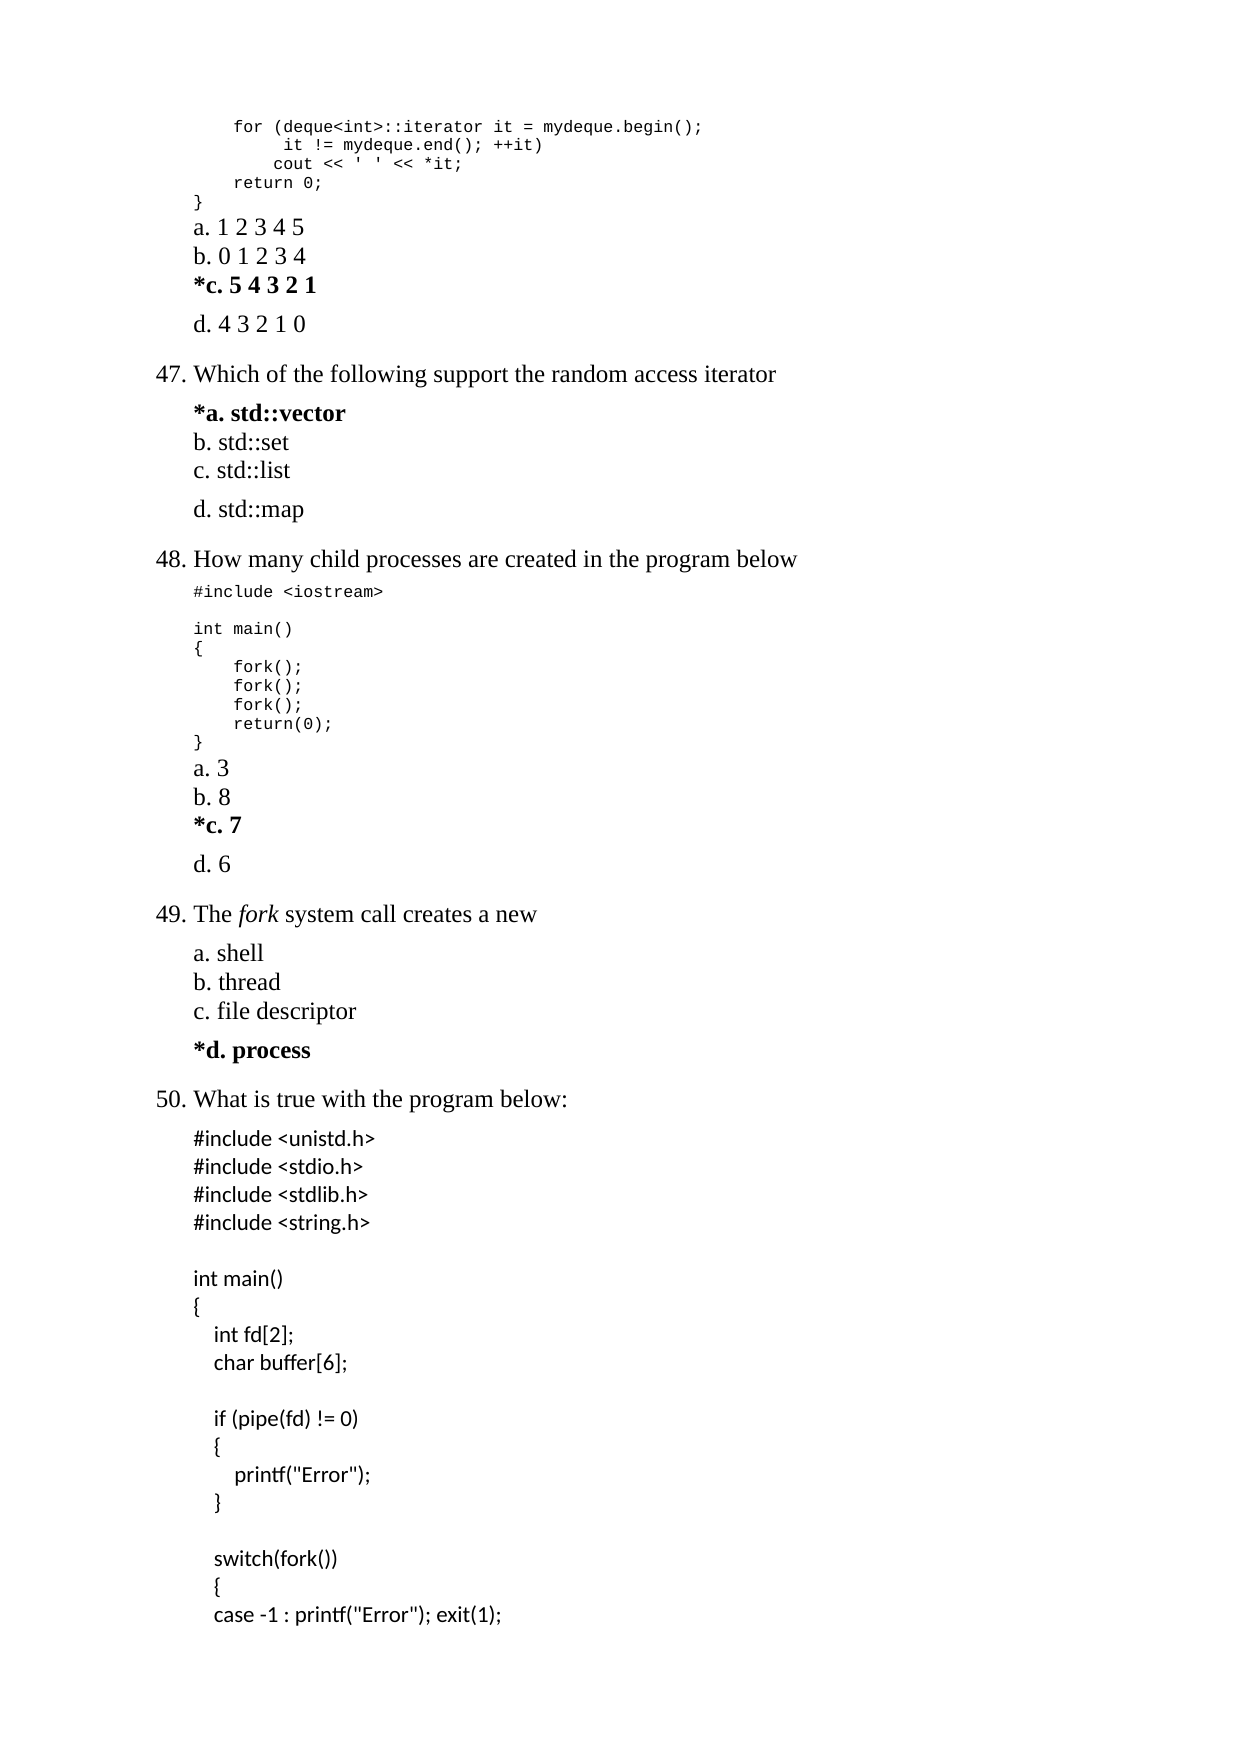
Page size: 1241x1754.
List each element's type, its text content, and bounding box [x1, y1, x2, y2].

list return 0; [156, 175, 1122, 193]
list *a. std::vector [156, 398, 1122, 427]
list int fd[2]; [156, 1320, 1122, 1348]
list *d. process [156, 1035, 1122, 1064]
list cout << ' ' << *it; [156, 156, 1122, 175]
list b. 0 1 2 3 4 [156, 241, 1122, 270]
list it != mydeque.end(); ++it) [156, 137, 1122, 156]
list return(0); [156, 715, 1122, 734]
list } [156, 1488, 1122, 1516]
list a. shell [156, 938, 1122, 967]
list *c. 5 4 3 2 1 [156, 270, 1122, 299]
list } [156, 734, 1122, 753]
list *c. 7 [156, 810, 1122, 839]
list #include <string.h> [156, 1208, 1122, 1236]
list { [156, 1572, 1122, 1600]
list } [156, 193, 1122, 212]
list b. thread [156, 967, 1122, 996]
list fork(); [156, 677, 1122, 696]
list fork(); [156, 659, 1122, 677]
list #include <unistd.h> [156, 1124, 1122, 1152]
list case -1 : printf("Error"); exit(1); [156, 1600, 1122, 1628]
list What is true with the program below: [156, 1084, 1122, 1113]
list int main() [156, 1264, 1122, 1292]
list b. 8 [156, 782, 1122, 810]
list switch(fork()) [156, 1544, 1122, 1572]
list The fork system call creates a new [156, 899, 1122, 928]
list Which of the following support the random access iterator [156, 359, 1122, 387]
list c. file descriptor [156, 996, 1122, 1024]
list c. std::list [156, 455, 1122, 484]
list fork(); [156, 696, 1122, 715]
list b. std::set [156, 427, 1122, 455]
list printf("Error"); [156, 1460, 1122, 1488]
list char buffer[6]; [156, 1348, 1122, 1376]
list #include <iostream> [156, 583, 1122, 602]
list if (pipe(fd) != 0) [156, 1404, 1122, 1432]
list d. 4 3 2 1 0 [156, 309, 1122, 338]
list #include <stdio.h> [156, 1152, 1122, 1180]
list { [156, 1432, 1122, 1460]
list { [156, 1292, 1122, 1320]
list d. std::map [156, 494, 1122, 523]
list #include <stdlib.h> [156, 1180, 1122, 1208]
list int main() [156, 621, 1122, 640]
list How many child processes are created in the program below [156, 544, 1122, 573]
list { [156, 640, 1122, 659]
list for (deque<int>::iterator it = mydeque.begin(); [156, 118, 1122, 137]
list a. 3 [156, 753, 1122, 782]
list a. 1 2 3 4 5 [156, 212, 1122, 241]
list d. 6 [156, 849, 1122, 878]
